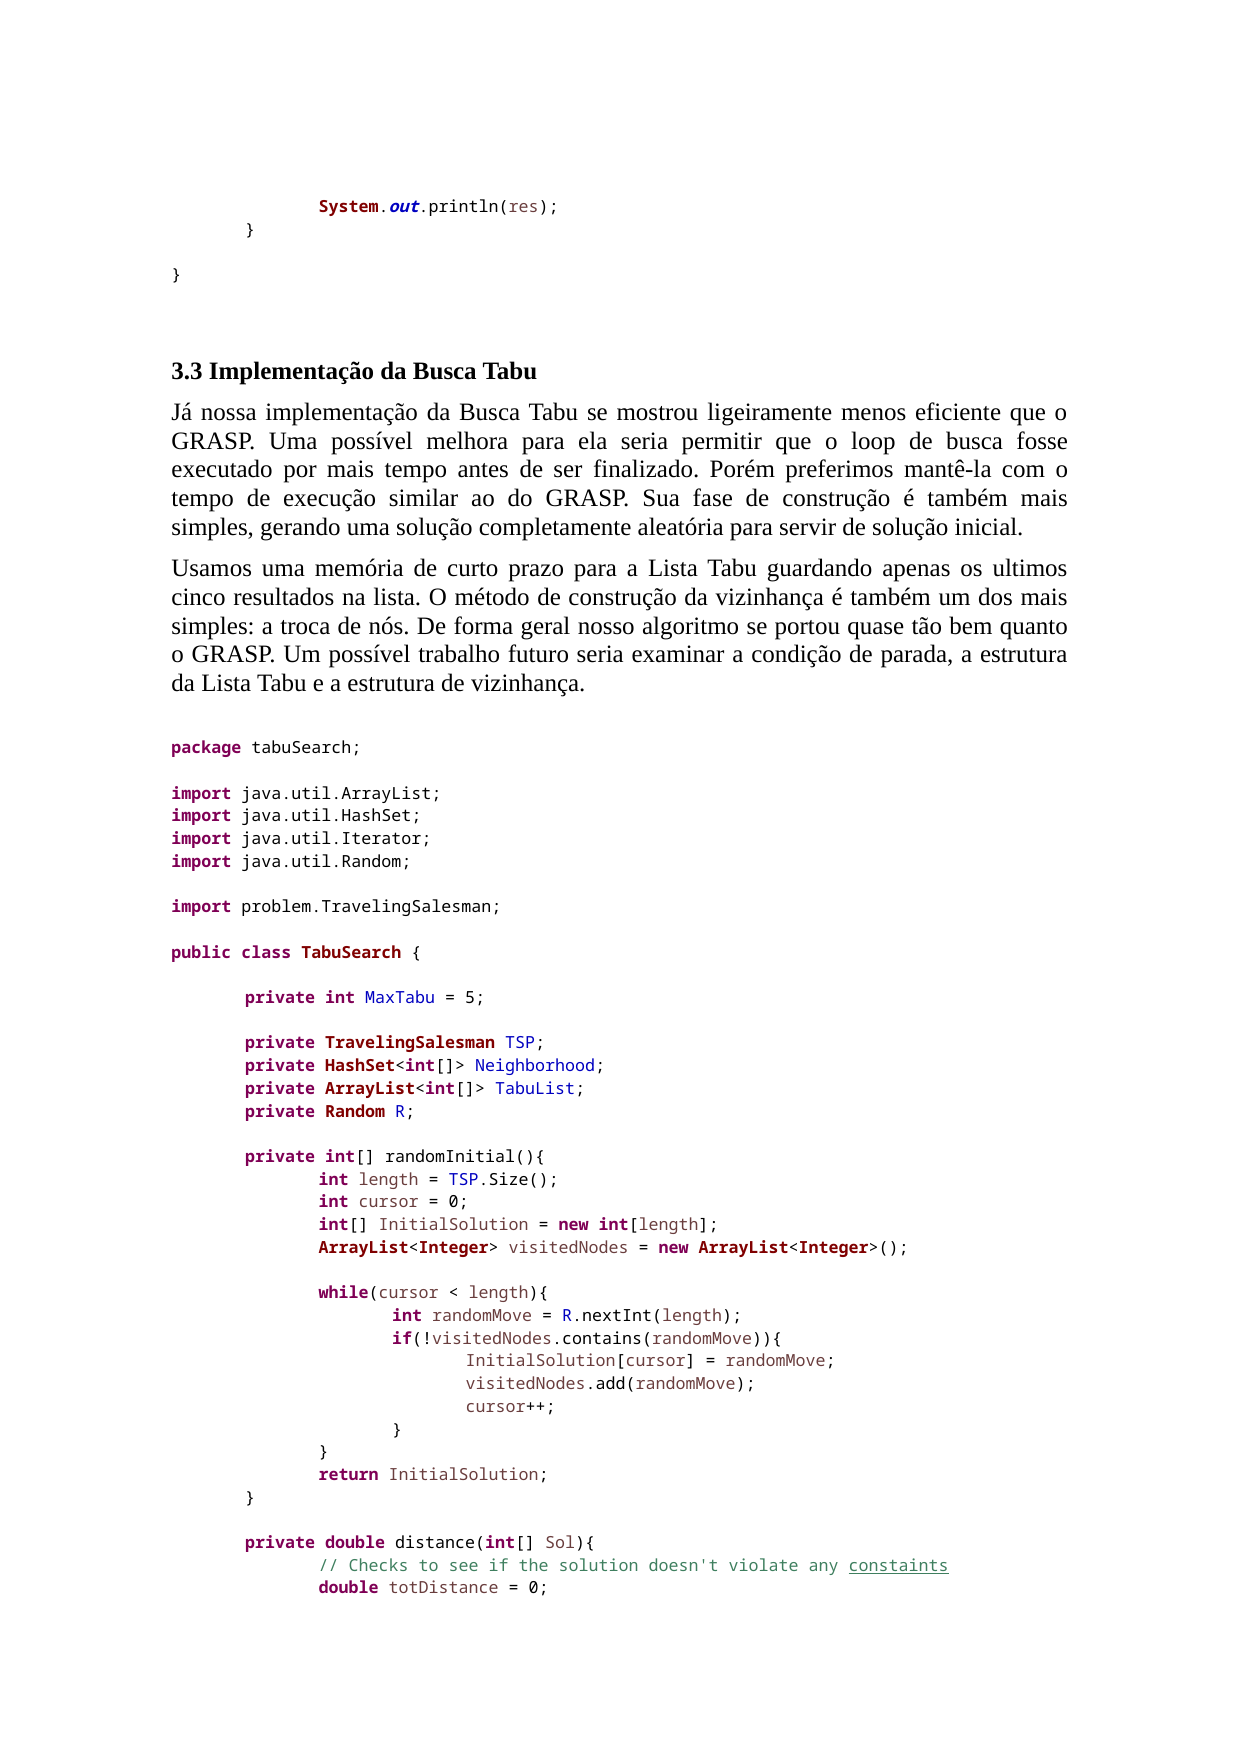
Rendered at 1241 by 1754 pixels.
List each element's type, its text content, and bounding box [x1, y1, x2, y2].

text int[] InitialSolution = new int[length]; [171, 1213, 1069, 1235]
text } [171, 1417, 1069, 1440]
text System.out.println(res); [171, 195, 1069, 218]
text private double distance(int[] Sol){ [171, 1531, 1069, 1553]
text import java.util.ArrayList; [171, 781, 1069, 804]
text import java.util.Iterator; [171, 827, 1069, 849]
text private int MaxTabu = 5; [171, 986, 1069, 1008]
text ArrayList<Integer> visitedNodes = new ArrayList<Integer>(); [171, 1235, 1069, 1258]
text } [171, 1440, 1069, 1462]
text package tabuSearch; [171, 736, 1069, 758]
text double totDistance = 0; [171, 1576, 1069, 1599]
text 3.3 Implementação da Busca Tabu [171, 356, 1069, 384]
text InitialSolution[cursor] = randomMove; [171, 1349, 1069, 1372]
text } [171, 263, 1069, 286]
text cursor++; [171, 1394, 1069, 1417]
text } [171, 218, 1069, 240]
text private Random R; [171, 1099, 1069, 1122]
text private int[] randomInitial(){ [171, 1144, 1069, 1167]
text private ArrayList<int[]> TabuList; [171, 1076, 1069, 1099]
text import problem.TravelingSalesman; [171, 895, 1069, 917]
text while(cursor < length){ [171, 1281, 1069, 1303]
text private TravelingSalesman TSP; [171, 1031, 1069, 1054]
text import java.util.Random; [171, 849, 1069, 872]
text // Checks to see if the solution doesn't violate any constaints [171, 1553, 1069, 1576]
text int length = TSP.Size(); [171, 1167, 1069, 1190]
text } [171, 1485, 1069, 1508]
text Usamos uma memória de curto prazo para a Lista Tabu guardando apenas os ultimos cinco resultados na lista. O método de construção da vizinhança é também um dos mais simples: a troca de nós. De forma geral nosso algoritmo se portou quase tão bem quanto o GRASP. Um possível trabalho futuro seria examinar a condição de parada, a estrutura da Lista Tabu e a estrutura de vizinhança. [171, 553, 1069, 697]
text Já nossa implementação da Busca Tabu se mostrou ligeiramente menos eficiente que o GRASP. Uma possível melhora para ela seria permitir que o loop de busca fosse executado por mais tempo antes de ser finalizado. Porém preferimos mantê-la com o tempo de execução similar ao do GRASP. Sua fase de construção é também mais simples, gerando uma solução completamente aleatória para servir de solução inicial. [171, 397, 1069, 541]
text if(!visitedNodes.contains(randomMove)){ [171, 1326, 1069, 1349]
text import java.util.HashSet; [171, 804, 1069, 827]
text int cursor = 0; [171, 1190, 1069, 1213]
text return InitialSolution; [171, 1462, 1069, 1485]
text public class TabuSearch { [171, 940, 1069, 963]
text int randomMove = R.nextInt(length); [171, 1303, 1069, 1326]
text visitedNodes.add(randomMove); [171, 1372, 1069, 1394]
text private HashSet<int[]> Neighborhood; [171, 1054, 1069, 1076]
